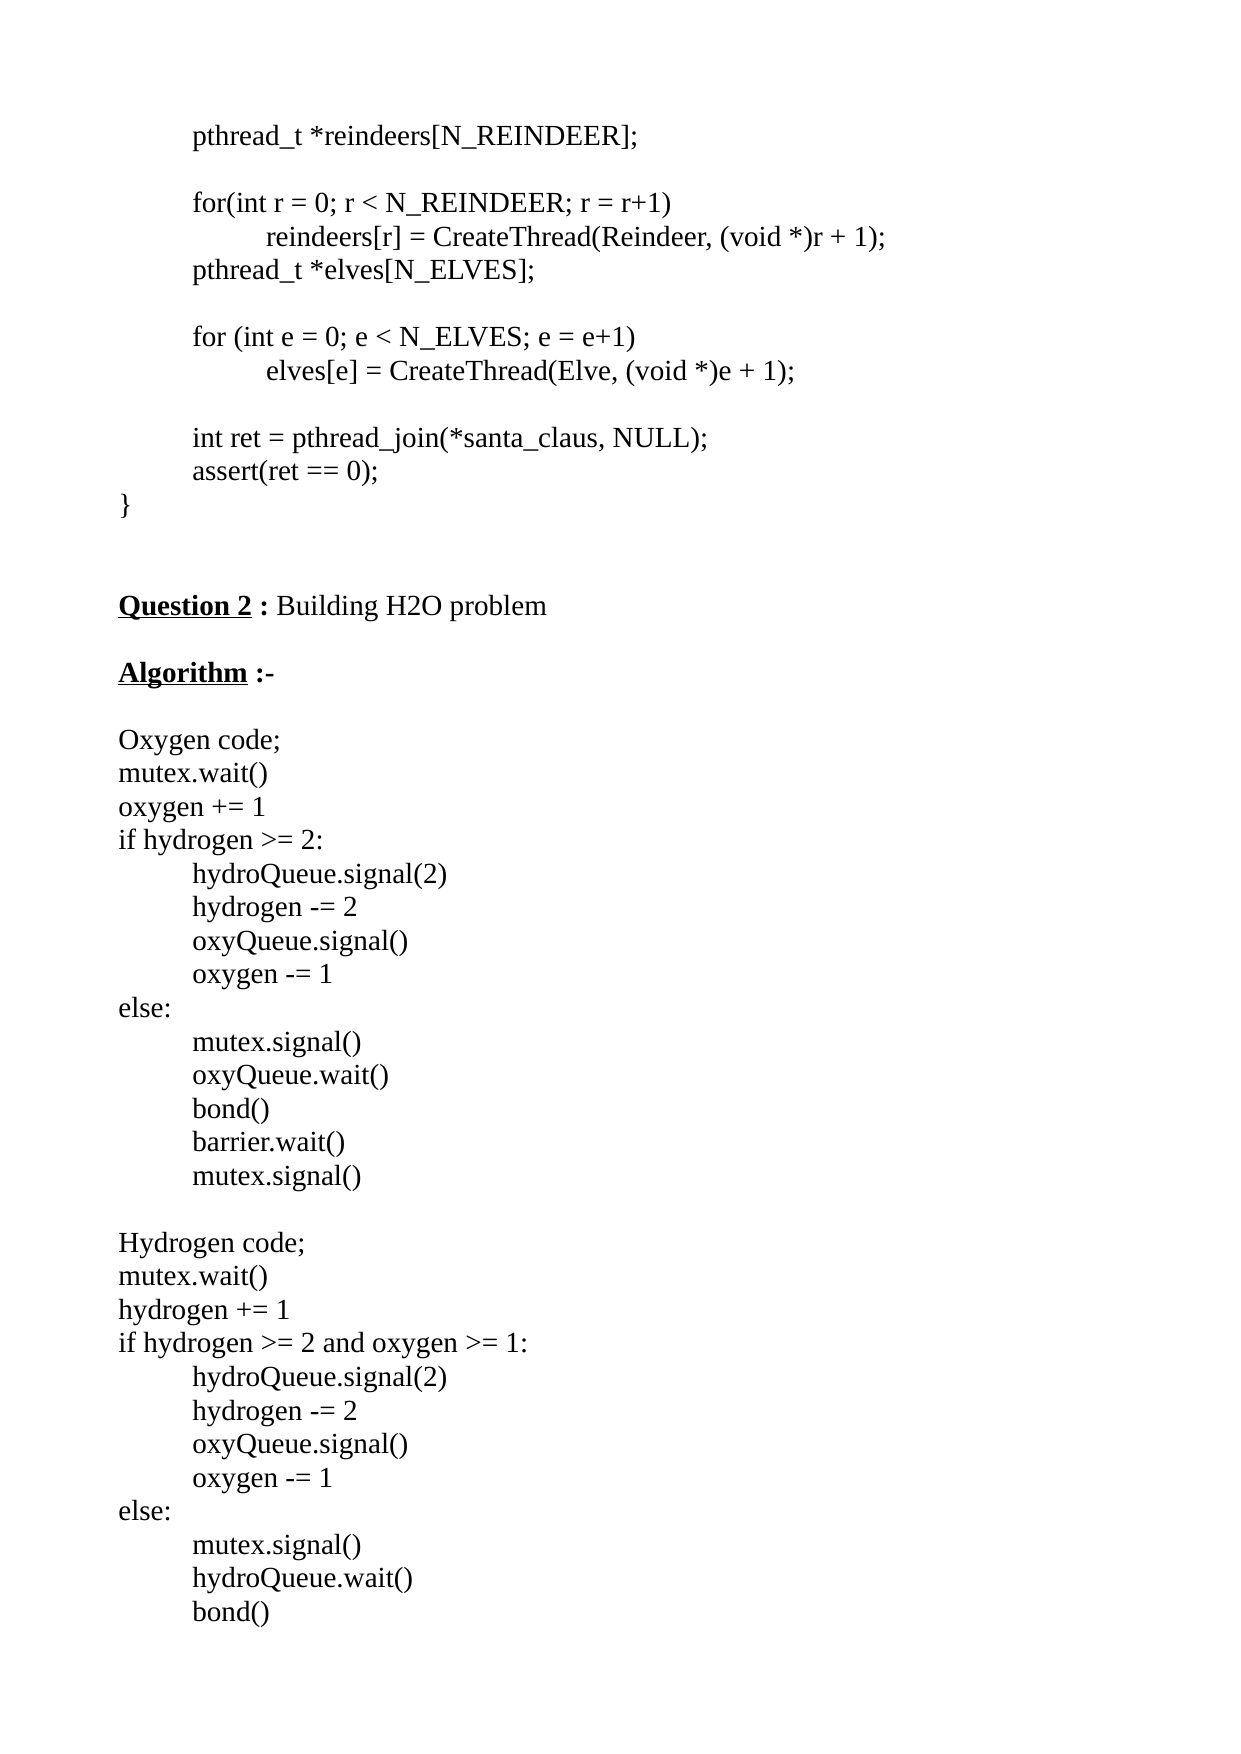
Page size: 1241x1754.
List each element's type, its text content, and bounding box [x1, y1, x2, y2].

text oxygen += 1 [118, 789, 1122, 822]
text for (int e = 0; e < N_ELVES; e = e+1) [118, 319, 1122, 353]
text for(int r = 0; r < N_REINDEER; r = r+1) [118, 185, 1122, 219]
text hydroQueue.wait() [118, 1560, 1122, 1594]
text else: [118, 990, 1122, 1024]
text Question 2 : Building H2O problem [118, 588, 1122, 621]
text reindeers[r] = CreateThread(Reindeer, (void *)r + 1); [118, 219, 1122, 252]
text oxyQueue.signal() [118, 923, 1122, 957]
text Hydrogen code; [118, 1225, 1122, 1258]
text mutex.signal() [118, 1527, 1122, 1560]
text hydroQueue.signal(2) [118, 1359, 1122, 1393]
text Algorithm :- [118, 655, 1122, 688]
text barrier.wait() [118, 1124, 1122, 1158]
text oxyQueue.wait() [118, 1057, 1122, 1091]
text oxygen -= 1 [118, 957, 1122, 990]
text if hydrogen >= 2: [118, 822, 1122, 856]
text oxygen -= 1 [118, 1460, 1122, 1493]
text mutex.wait() [118, 755, 1122, 789]
text pthread_t *elves[N_ELVES]; [118, 252, 1122, 286]
text hydrogen += 1 [118, 1292, 1122, 1326]
text bond() [118, 1091, 1122, 1124]
text hydroQueue.signal(2) [118, 856, 1122, 889]
text assert(ret == 0); [118, 453, 1122, 487]
text pthread_t *reindeers[N_REINDEER]; [118, 118, 1122, 152]
text Oxygen code; [118, 722, 1122, 755]
text mutex.wait() [118, 1258, 1122, 1292]
text mutex.signal() [118, 1158, 1122, 1191]
text int ret = pthread_join(*santa_claus, NULL); [118, 420, 1122, 453]
text elves[e] = CreateThread(Elve, (void *)e + 1); [118, 353, 1122, 386]
text else: [118, 1493, 1122, 1527]
text bond() [118, 1594, 1122, 1627]
text hydrogen -= 2 [118, 1393, 1122, 1426]
text if hydrogen >= 2 and oxygen >= 1: [118, 1326, 1122, 1359]
text } [118, 487, 1122, 521]
text hydrogen -= 2 [118, 889, 1122, 923]
text oxyQueue.signal() [118, 1426, 1122, 1460]
text mutex.signal() [118, 1024, 1122, 1057]
